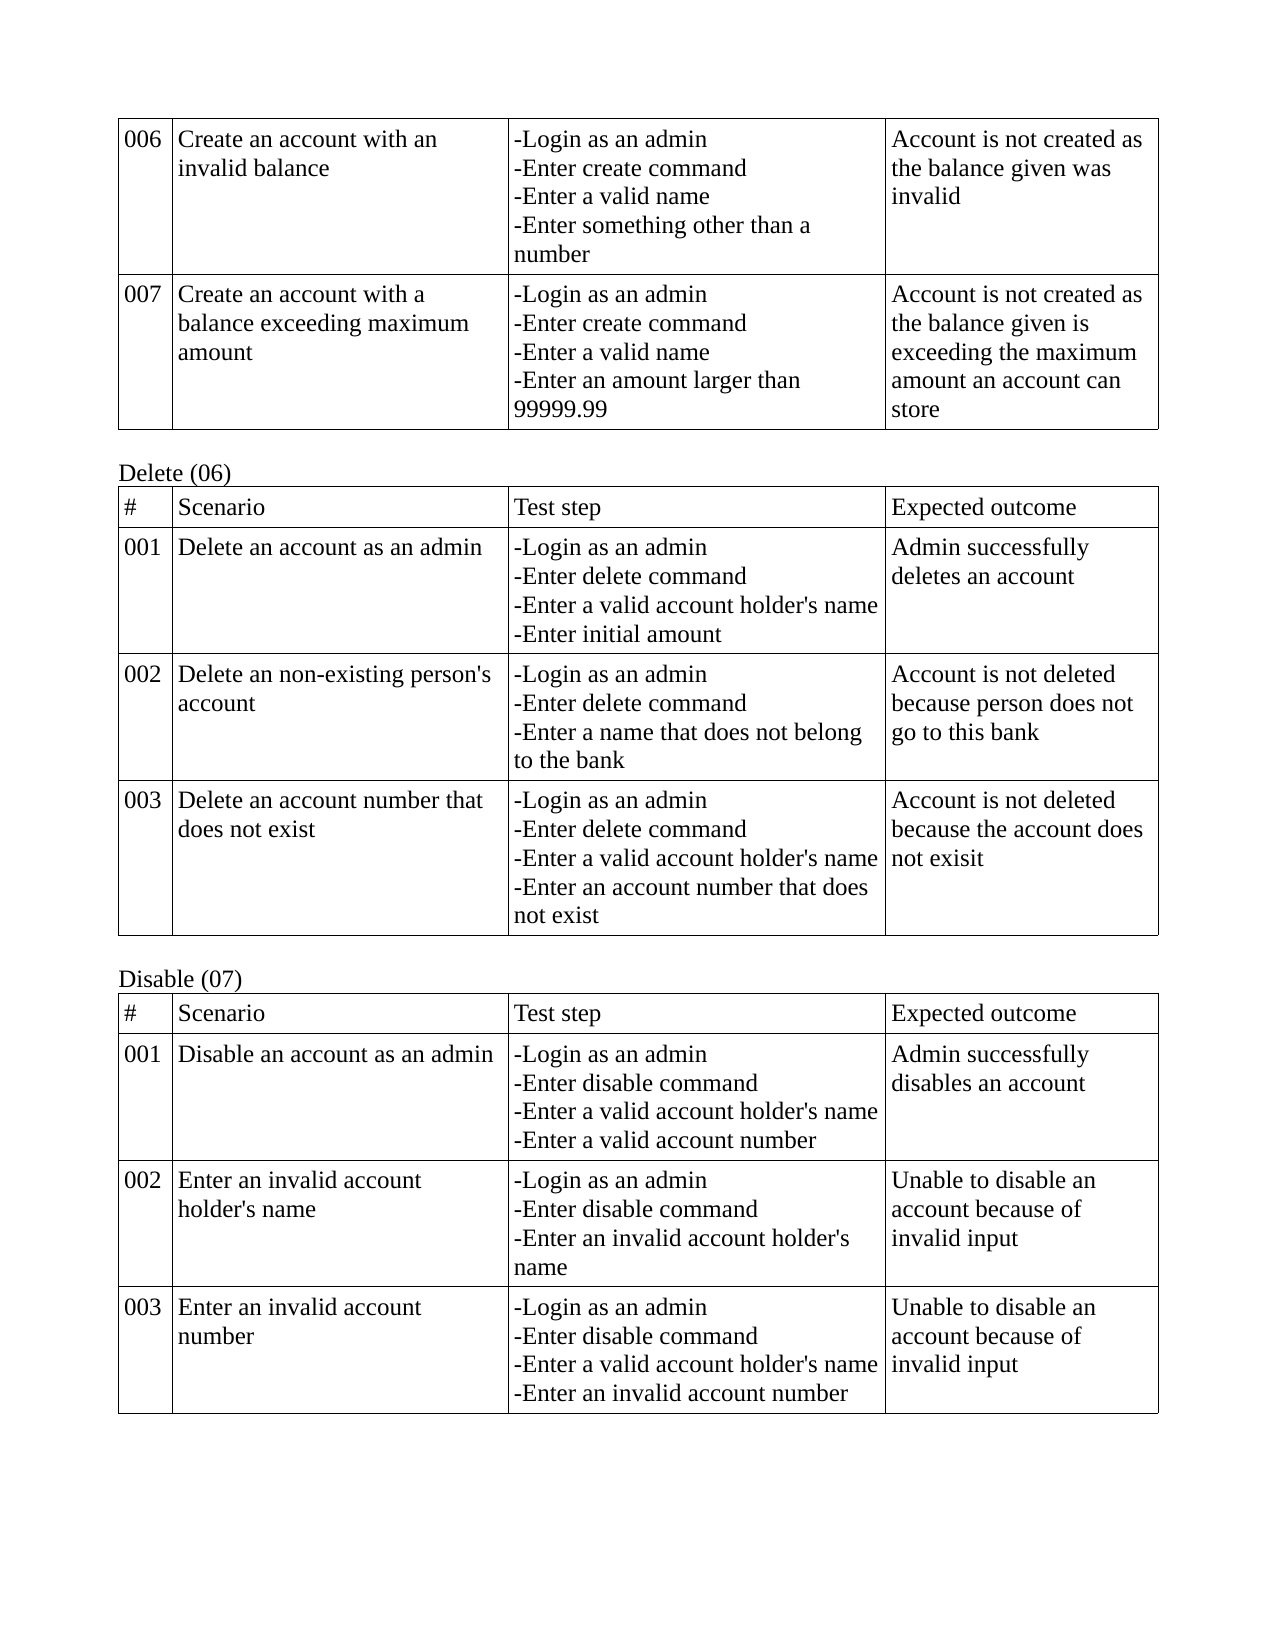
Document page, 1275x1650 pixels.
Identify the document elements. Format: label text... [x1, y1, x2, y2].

table_cell -Login as an admin -Enter delete command -Enter a valid account holder's name -Enter initial amount [509, 528, 885, 653]
table_cell -Login as an admin -Enter disable command -Enter a valid account holder's name -Enter an invalid account number [509, 1287, 885, 1413]
table_cell 001 [119, 528, 172, 653]
table_cell Account is not created as the balance given is exceeding the maximum amount an account can store [886, 275, 1158, 429]
text Disable (07) [118, 964, 1157, 993]
table_cell Unable to disable an account because of invalid input [886, 1161, 1158, 1286]
table_header Scenario [173, 487, 508, 527]
table_cell Unable to disable an account because of invalid input [886, 1287, 1158, 1413]
table_cell Create an account with a balance exceeding maximum amount [173, 275, 508, 429]
table_cell Enter an invalid account holder's name [173, 1161, 508, 1286]
table_cell 006 [119, 119, 172, 273]
table_cell 003 [119, 1287, 172, 1413]
table_cell 003 [119, 781, 172, 935]
table_header Test step [509, 994, 885, 1033]
table_cell 002 [119, 654, 172, 780]
table_cell 007 [119, 275, 172, 429]
table_cell Enter an invalid account number [173, 1287, 508, 1413]
table_header Scenario [173, 994, 508, 1033]
table_cell Disable an account as an admin [173, 1034, 508, 1159]
table_cell -Login as an admin -Enter disable command -Enter a valid account holder's name -Enter a valid account number [509, 1034, 885, 1159]
table_cell 002 [119, 1161, 172, 1286]
table_cell -Login as an admin -Enter disable command -Enter an invalid account holder's name [509, 1161, 885, 1286]
table_header Expected outcome [886, 487, 1158, 527]
table_cell -Login as an admin -Enter create command -Enter a valid name -Enter an amount larger than 99999.99 [509, 275, 885, 429]
table_cell -Login as an admin -Enter delete command -Enter a valid account holder's name -Enter an account number that does not exist [509, 781, 885, 935]
table_cell Account is not deleted because person does not go to this bank [886, 654, 1158, 780]
table_cell Delete an account number that does not exist [173, 781, 508, 935]
table_cell Create an account with an invalid balance [173, 119, 508, 273]
table_cell Admin successfully deletes an account [886, 528, 1158, 653]
table_header Expected outcome [886, 994, 1158, 1033]
table_cell Account is not deleted because the account does not exisit [886, 781, 1158, 935]
table_cell Account is not created as the balance given was invalid [886, 119, 1158, 273]
table_cell Delete an non-existing person's account [173, 654, 508, 780]
text Delete (06) [118, 458, 1157, 486]
table_header Test step [509, 487, 885, 527]
table_cell -Login as an admin -Enter delete command -Enter a name that does not belong to the bank [509, 654, 885, 780]
table_cell -Login as an admin -Enter create command -Enter a valid name -Enter something other than a number [509, 119, 885, 273]
table_header # [119, 994, 172, 1033]
table_cell Delete an account as an admin [173, 528, 508, 653]
table_cell Admin successfully disables an account [886, 1034, 1158, 1159]
table_header # [119, 487, 172, 527]
table_cell 001 [119, 1034, 172, 1159]
